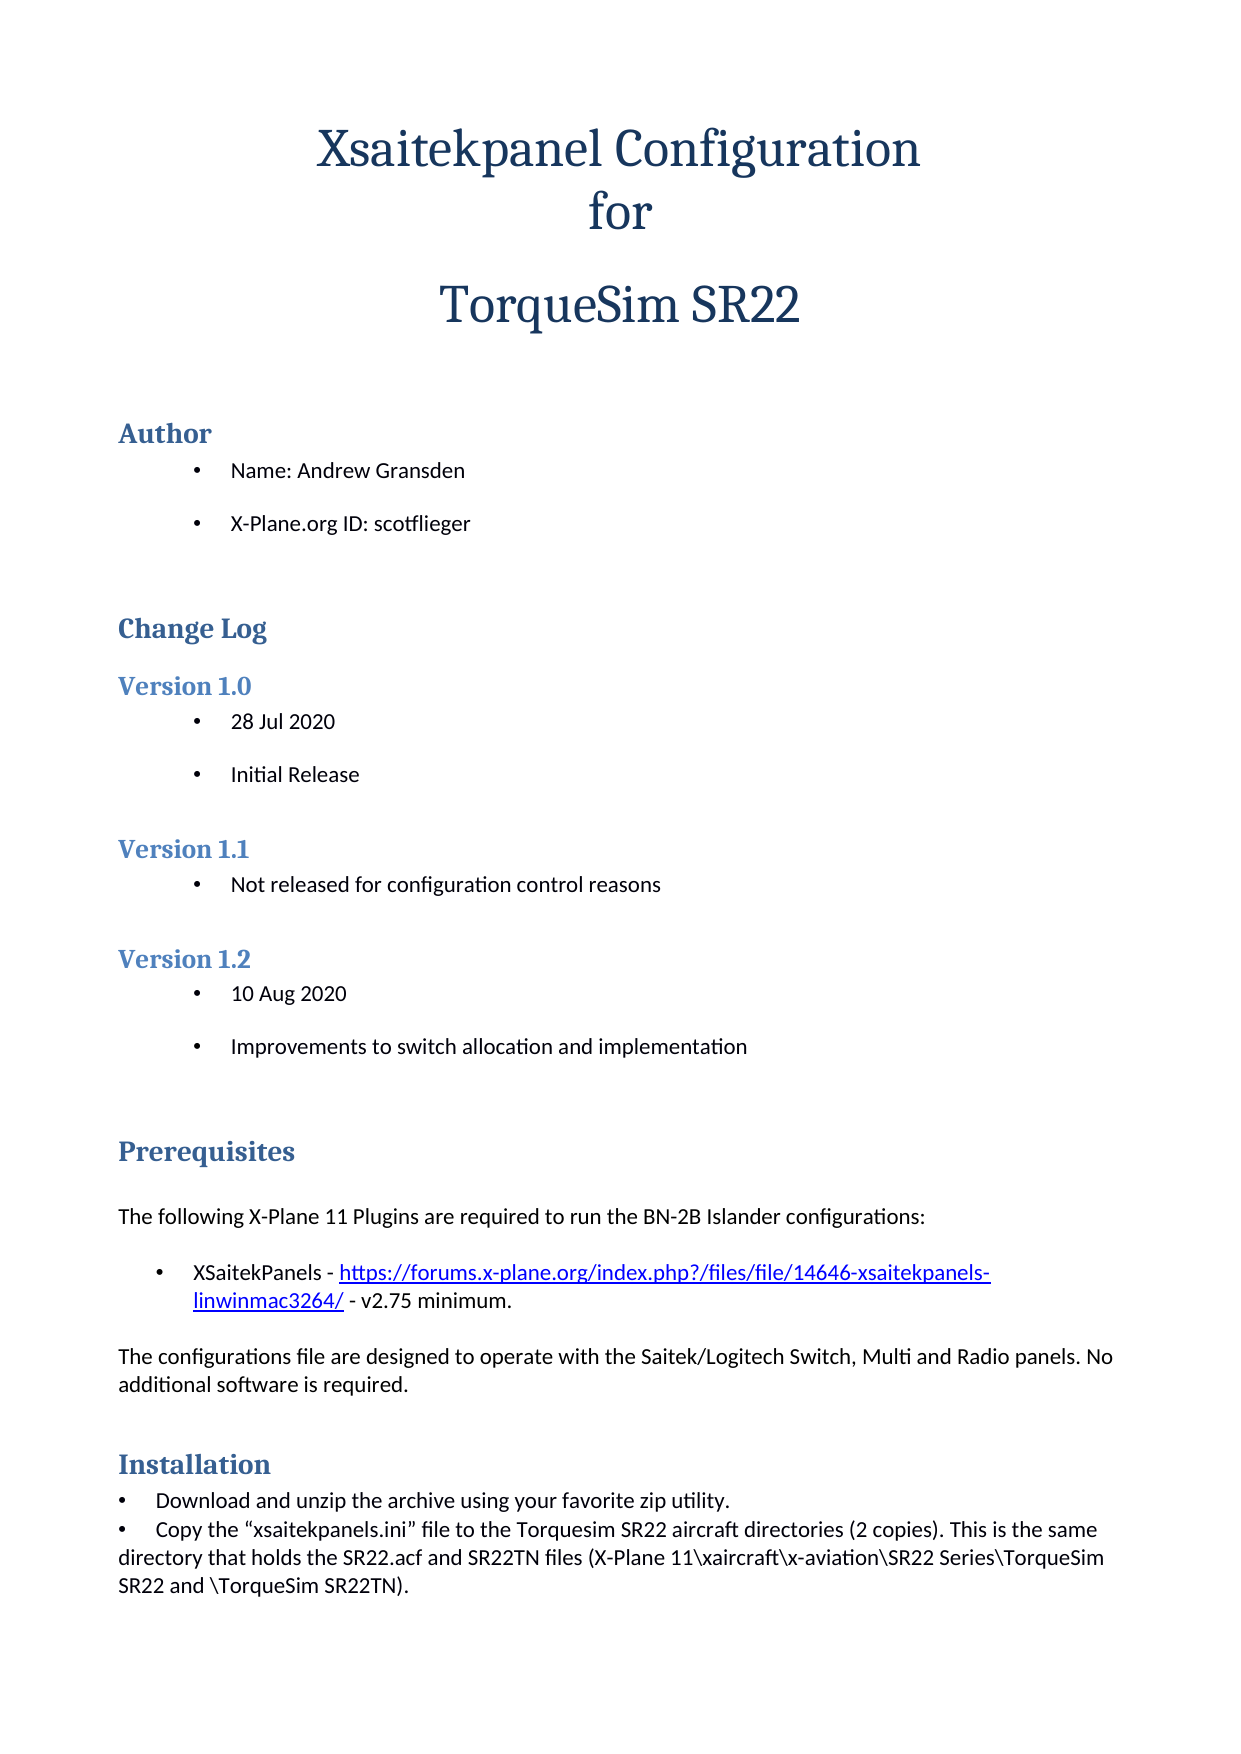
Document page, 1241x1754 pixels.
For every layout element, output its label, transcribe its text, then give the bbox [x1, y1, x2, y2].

text Author [118, 417, 1122, 451]
list Download and unzip the archive using your favorite zip utility. [81, 1487, 1122, 1515]
text Xsaitekpanel Configuration for [118, 118, 1122, 243]
text Change Log [118, 612, 1122, 646]
list X-Plane.org ID: scotflieger [156, 509, 1122, 537]
list 28 Jul 2020 [156, 707, 1122, 735]
list Not released for configuration control reasons [156, 870, 1122, 898]
text Prerequisites [118, 1135, 1122, 1169]
list XSaitekPanels - https://forums.x-plane.org/index.php?/files/file/14646-xsaitekpanels-linwinmac3264/ - v2.75 minimum. [156, 1258, 1122, 1314]
text Installation [118, 1448, 1122, 1482]
text Version 1.0 [118, 671, 1122, 703]
text The configurations file are designed to operate with the Saitek/Logitech Switch, Multi and Radio panels. No additional software is required. [118, 1342, 1122, 1398]
list Name: Andrew Gransden [156, 456, 1122, 484]
list Initial Release [156, 760, 1122, 788]
list Improvements to switch allocation and implementation [156, 1032, 1122, 1060]
text TorqueSim SR22 [118, 274, 1122, 336]
list Copy the “xsaitekpanels.ini” file to the Torquesim SR22 aircraft directories (2 copies). This is the same directory that holds the SR22.acf and SR22TN files (X-Plane 11\xaircraft\x-aviation\SR22 Series\TorqueSim SR22 and \TorqueSim SR22TN). [81, 1515, 1122, 1599]
text The following X-Plane 11 Plugins are required to run the BN-2B Islander configurations: [118, 1202, 1122, 1230]
text Version 1.2 [118, 944, 1122, 975]
text Version 1.1 [118, 834, 1122, 865]
list 10 Aug 2020 [156, 979, 1122, 1007]
